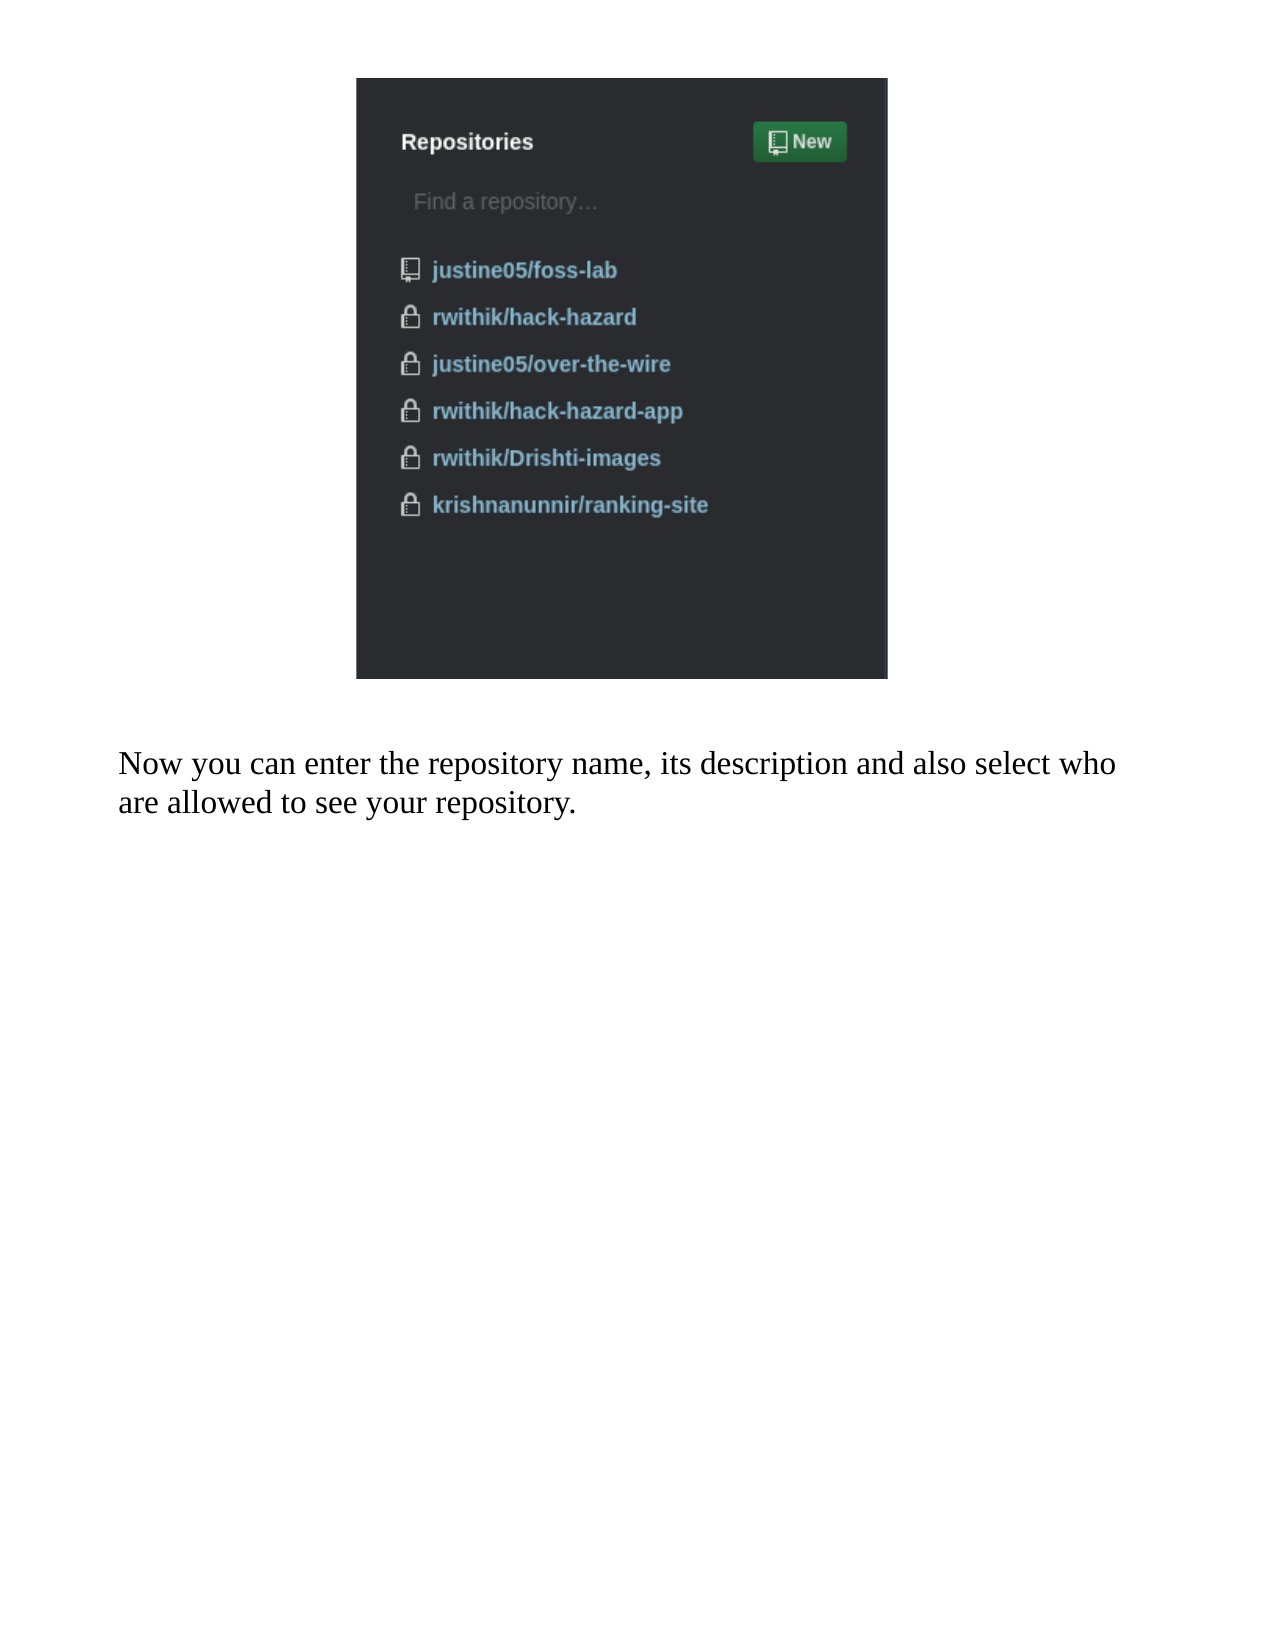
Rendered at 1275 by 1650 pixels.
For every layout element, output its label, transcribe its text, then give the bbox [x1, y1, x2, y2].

text Now you can enter the repository name, its description and also select who are allowed to see your repository. [118, 744, 1157, 820]
picture [356, 78, 888, 679]
